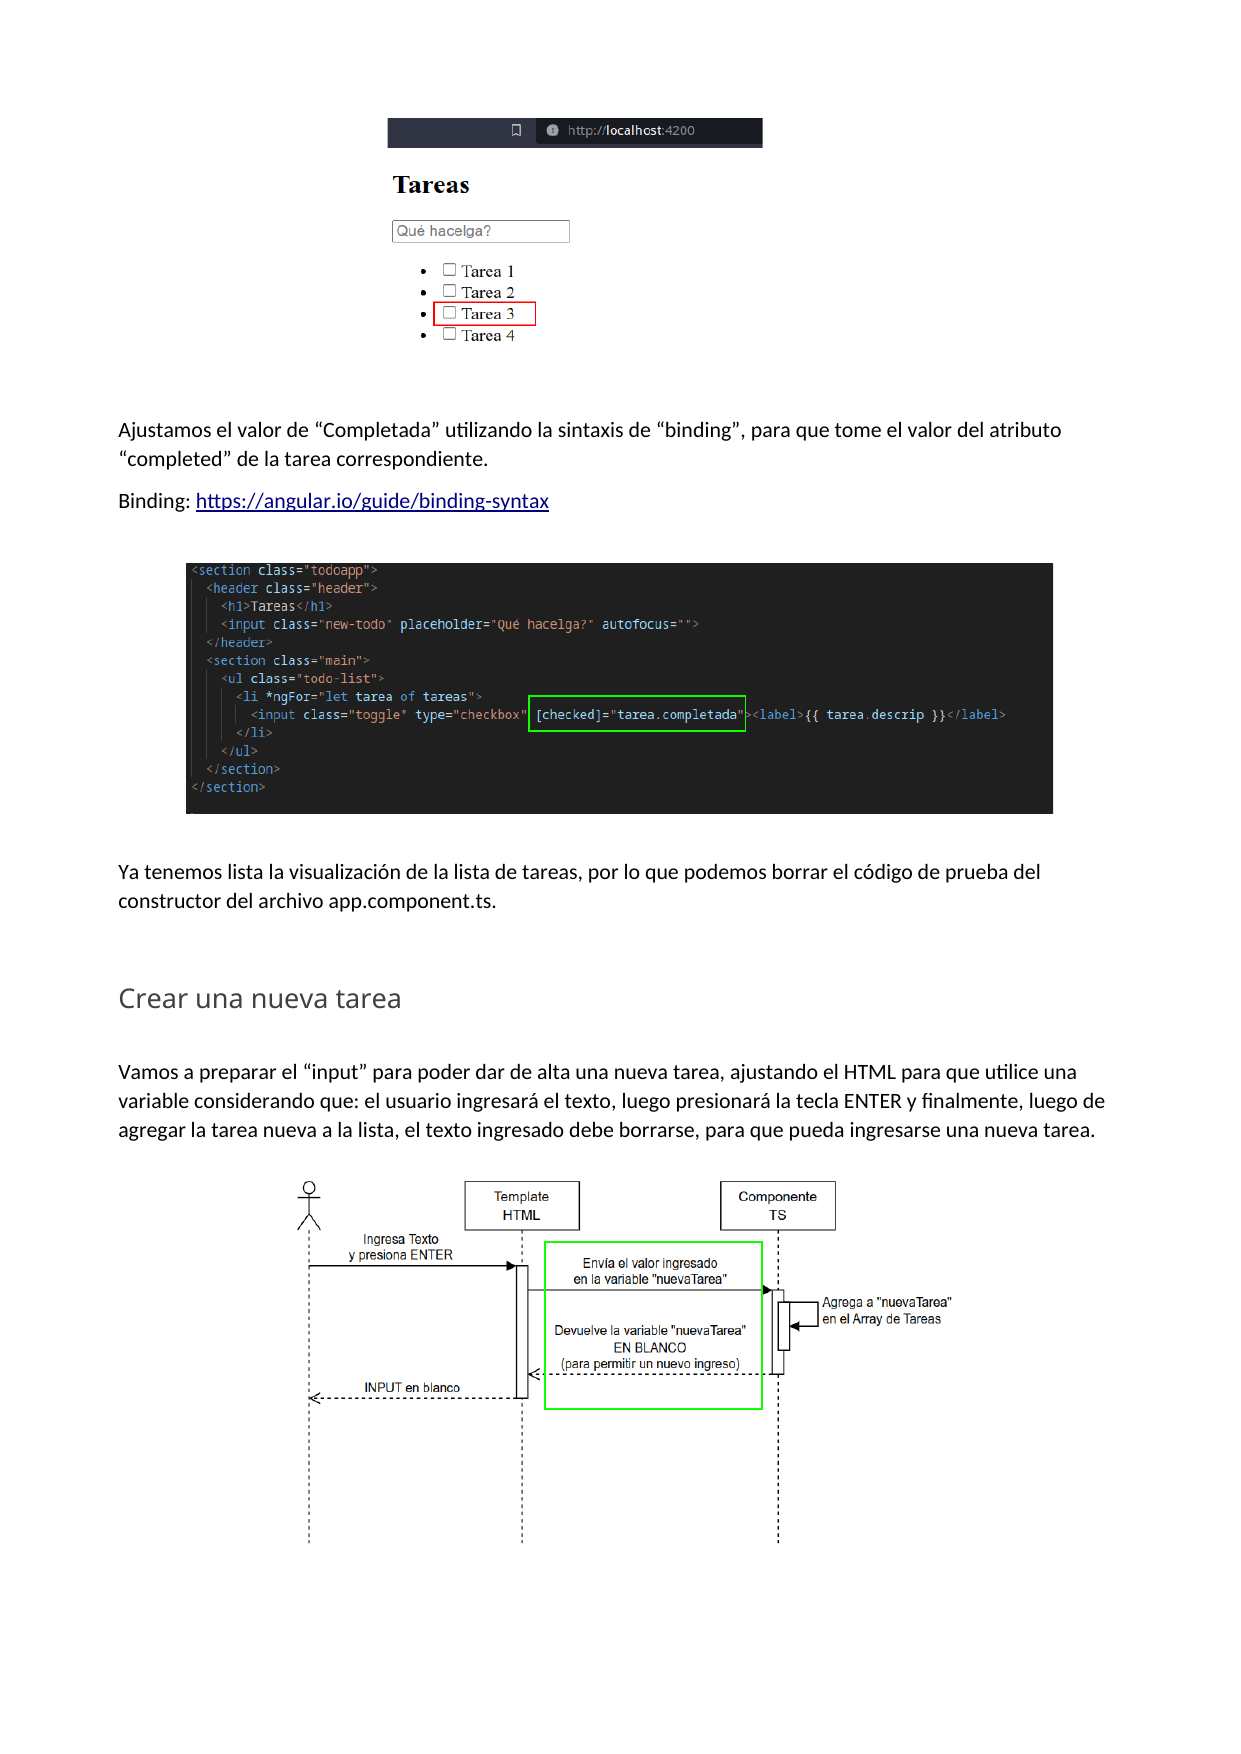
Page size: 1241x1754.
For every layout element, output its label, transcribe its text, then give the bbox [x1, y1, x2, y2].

subtitle Crear una nueva tarea [118, 979, 1122, 1016]
text Ajustamos el valor de “Completada” utilizando la sintaxis de “binding”, para que tome el valor del atributo “completed” de la tarea correspondiente. [118, 416, 1122, 472]
text Binding: https://angular.io/guide/binding-syntax [118, 487, 1122, 514]
text Vamos a preparar el “input” para poder dar de alta una nueva tarea, ajustando el HTML para que utilice una variable considerando que: el usuario ingresará el texto, luego presionará la tecla ENTER y finalmente, luego de agregar la tarea nueva a la lista, el texto ingresado debe borrarse, para que pueda ingresarse una nueva tarea. [118, 1058, 1122, 1143]
text Ya tenemos lista la visualización de la lista de tareas, por lo que podemos borrar el código de prueba del constructor del archivo app.component.ts. [118, 858, 1122, 914]
